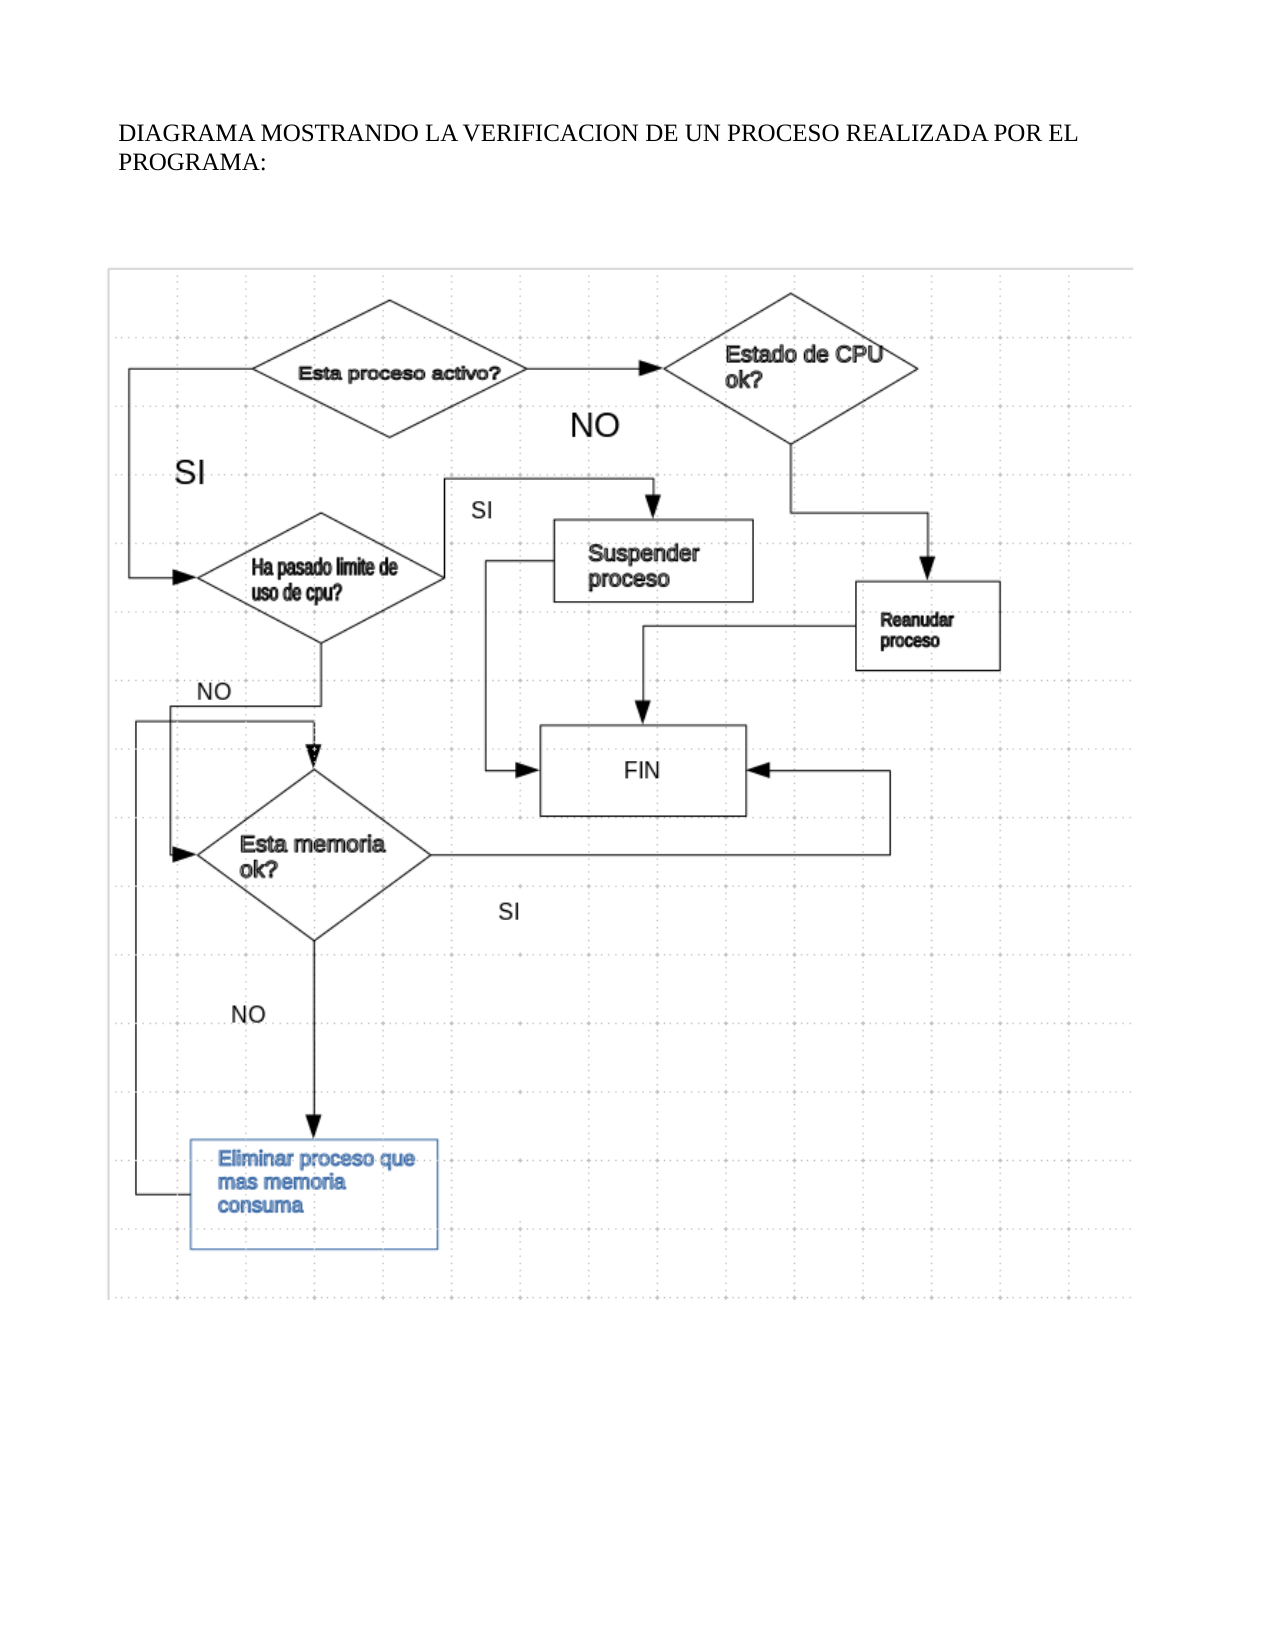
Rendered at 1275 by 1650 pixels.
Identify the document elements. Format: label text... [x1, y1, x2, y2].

picture [94, 261, 1134, 1300]
text DIAGRAMA MOSTRANDO LA VERIFICACION DE UN PROCESO REALIZADA POR EL PROGRAMA: [118, 118, 1157, 176]
